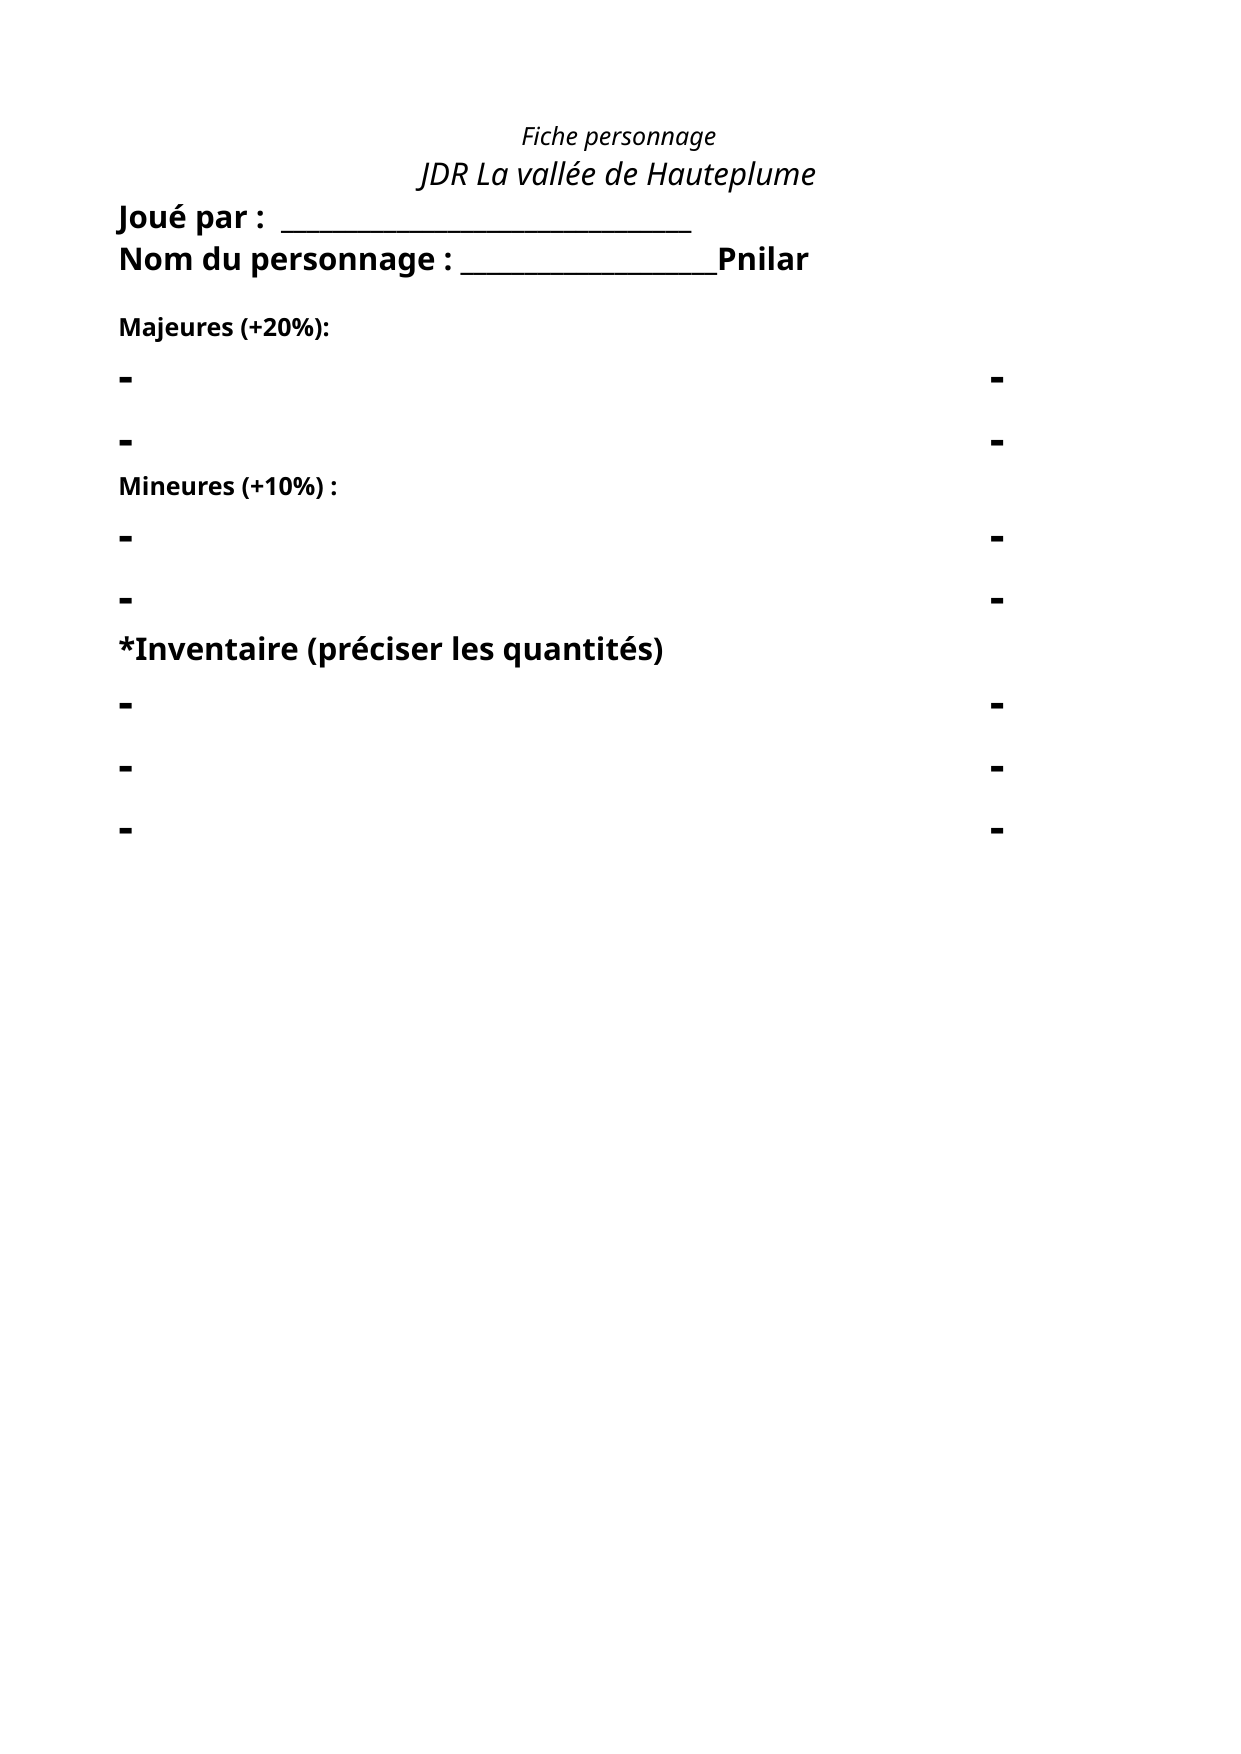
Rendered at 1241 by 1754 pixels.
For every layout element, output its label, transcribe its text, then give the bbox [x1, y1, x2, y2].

text - - [118, 502, 1122, 565]
text - - [118, 565, 1122, 627]
text - - [118, 406, 1122, 468]
text Majeures (+20%): [118, 309, 1122, 343]
text - - [118, 794, 1122, 857]
text - - [118, 732, 1122, 794]
text Mineures (+10%) : [118, 468, 1122, 502]
text - - [118, 343, 1122, 406]
text *Inventaire (préciser les quantités) [118, 627, 1122, 670]
text - - [118, 670, 1122, 732]
